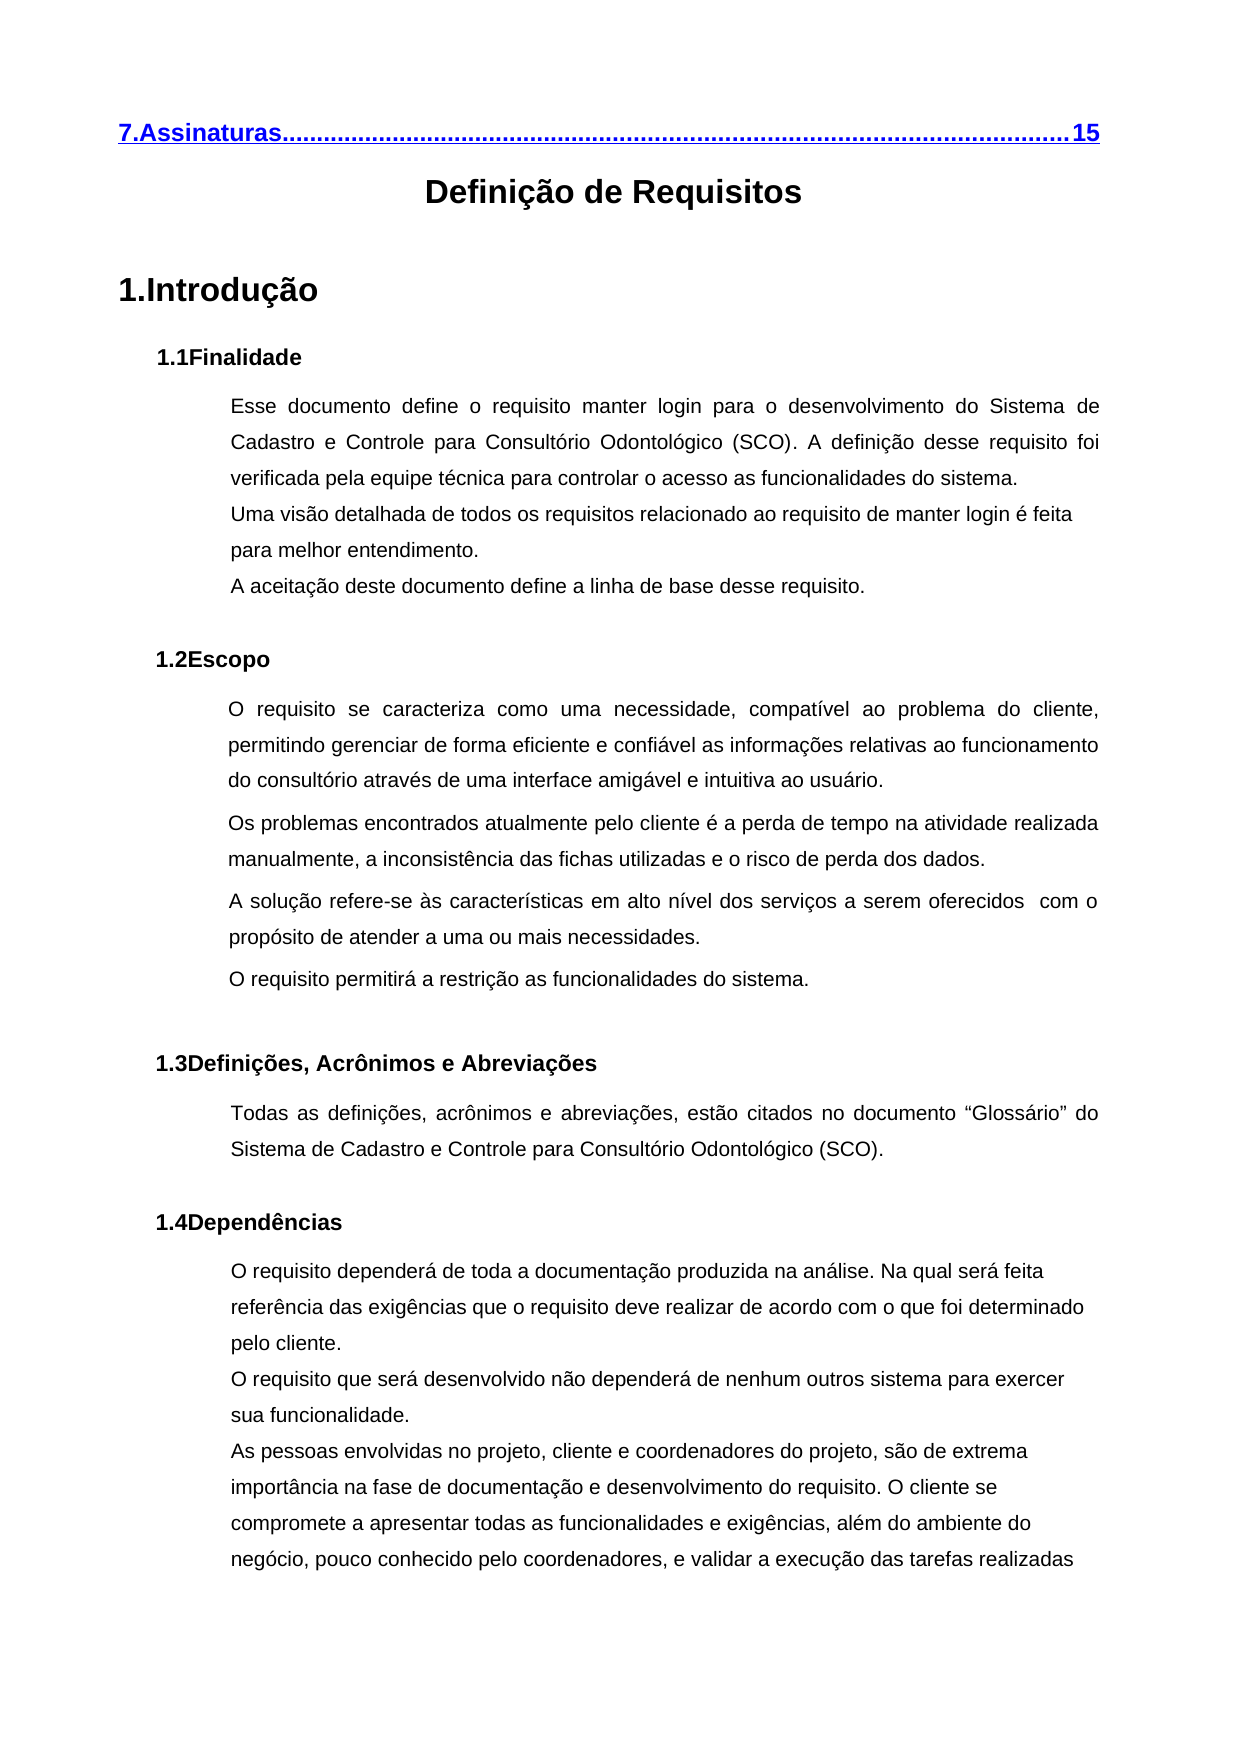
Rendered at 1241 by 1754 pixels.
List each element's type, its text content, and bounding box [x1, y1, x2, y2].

text A solução refere-se às características em alto nível dos serviços a serem oferecidos com o propósito de atender a uma ou mais necessidades. [229, 889, 1100, 948]
text Uma visão detalhada de todos os requisitos relacionado ao requisito de manter login é feita para melhor entendimento. [230, 502, 1100, 562]
text Esse documento define o requisito manter login para o desenvolvimento do Sistema de Cadastro e Controle para Consultório Odontológico (SCO). A definição desse requisito foi verificada pela equipe técnica para controlar o acesso as funcionalidades do sistema. [230, 394, 1100, 490]
text 7.Assinaturas 15 [118, 118, 1100, 143]
text O requisito se caracteriza como uma necessidade, compatível ao problema do cliente, permitindo gerenciar de forma eficiente e confiável as informações relativas ao funcionamento do consultório através de uma interface amigável e intuitiva ao usuário. [228, 696, 1100, 792]
subtitle Definição de Requisitos [118, 172, 1100, 210]
text Os problemas encontrados atualmente pelo cliente é a perda de tempo na atividade realizada manualmente, a inconsistência das fichas utilizadas e o risco de perda dos dados. [228, 811, 1100, 870]
text O requisito que será desenvolvido não dependerá de nenhum outros sistema para exercer sua funcionalidade. [231, 1367, 1100, 1427]
text O requisito dependerá de toda a documentação produzida na análise. Na qual será feita referência das exigências que o requisito deve realizar de acordo com o que foi determinado pelo cliente. [231, 1259, 1100, 1355]
text O requisito permitirá a restrição as funcionalidades do sistema. [229, 967, 1100, 991]
text A aceitação deste documento define a linha de base desse requisito. [230, 574, 1100, 598]
subtitle Introdução [118, 270, 1100, 309]
subtitle Escopo [155, 646, 1100, 672]
subtitle Definições, Acrônimos e Abreviações [155, 1050, 1100, 1077]
text Todas as definições, acrônimos e abreviações, estão citados no documento “Glossário” do Sistema de Cadastro e Controle para Consultório Odontológico (SCO). [230, 1101, 1100, 1160]
subtitle Dependências [155, 1209, 1100, 1235]
text As pessoas envolvidas no projeto, cliente e coordenadores do projeto, são de extrema importância na fase de documentação e desenvolvimento do requisito. O cliente se compromete a apresentar todas as funcionalidades e exigências, além do ambiente do negócio, pouco conhecido pelo coordenadores, e validar a execução das tarefas realizadas [231, 1439, 1100, 1571]
subtitle Finalidade [157, 344, 1100, 370]
